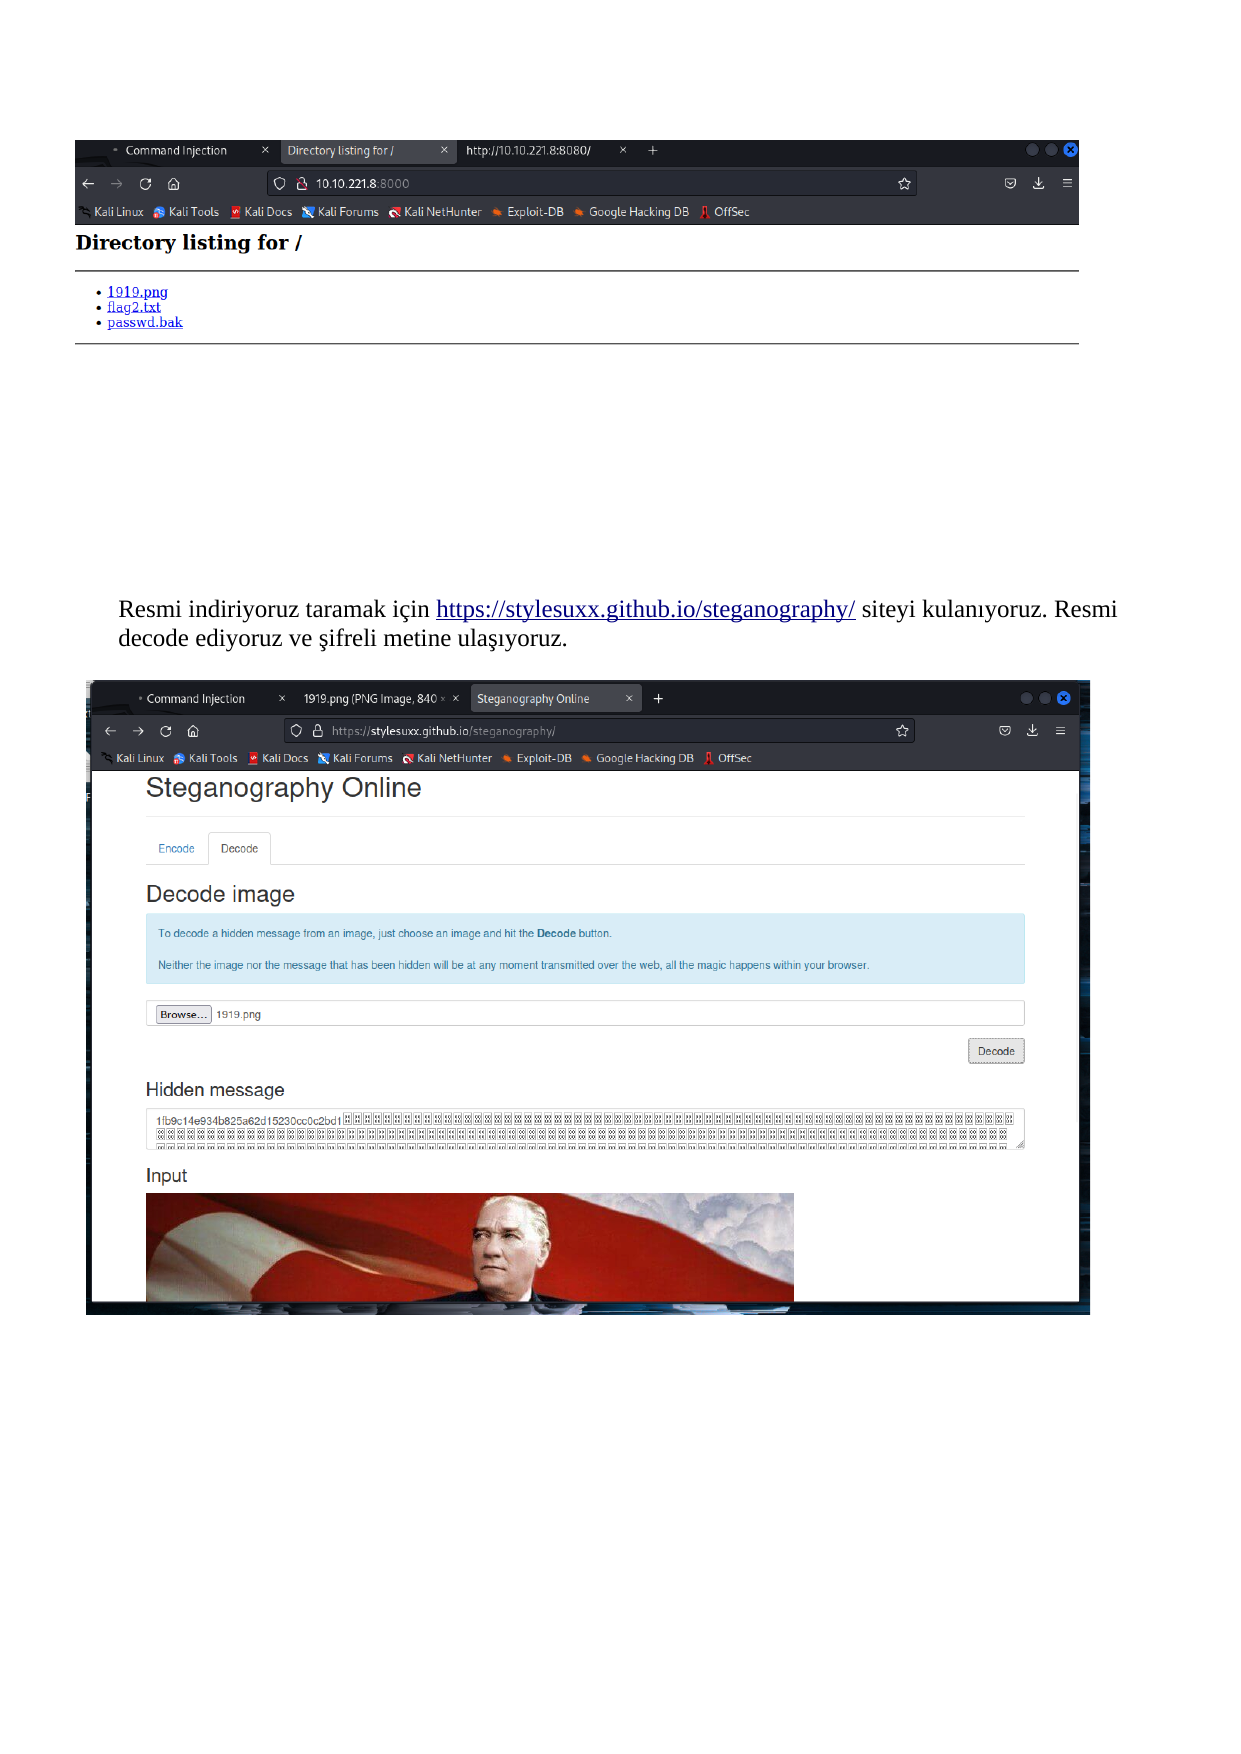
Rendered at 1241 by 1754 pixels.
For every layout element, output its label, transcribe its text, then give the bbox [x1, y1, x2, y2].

picture [75, 140, 1079, 566]
text Resmi indiriyoruz taramak için https://stylesuxx.github.io/steganography/ siteyi kulanıyoruz. Resmi decode ediyoruz ve şifreli metine ulaşıyoruz. [118, 594, 1122, 651]
picture [86, 680, 1091, 1315]
